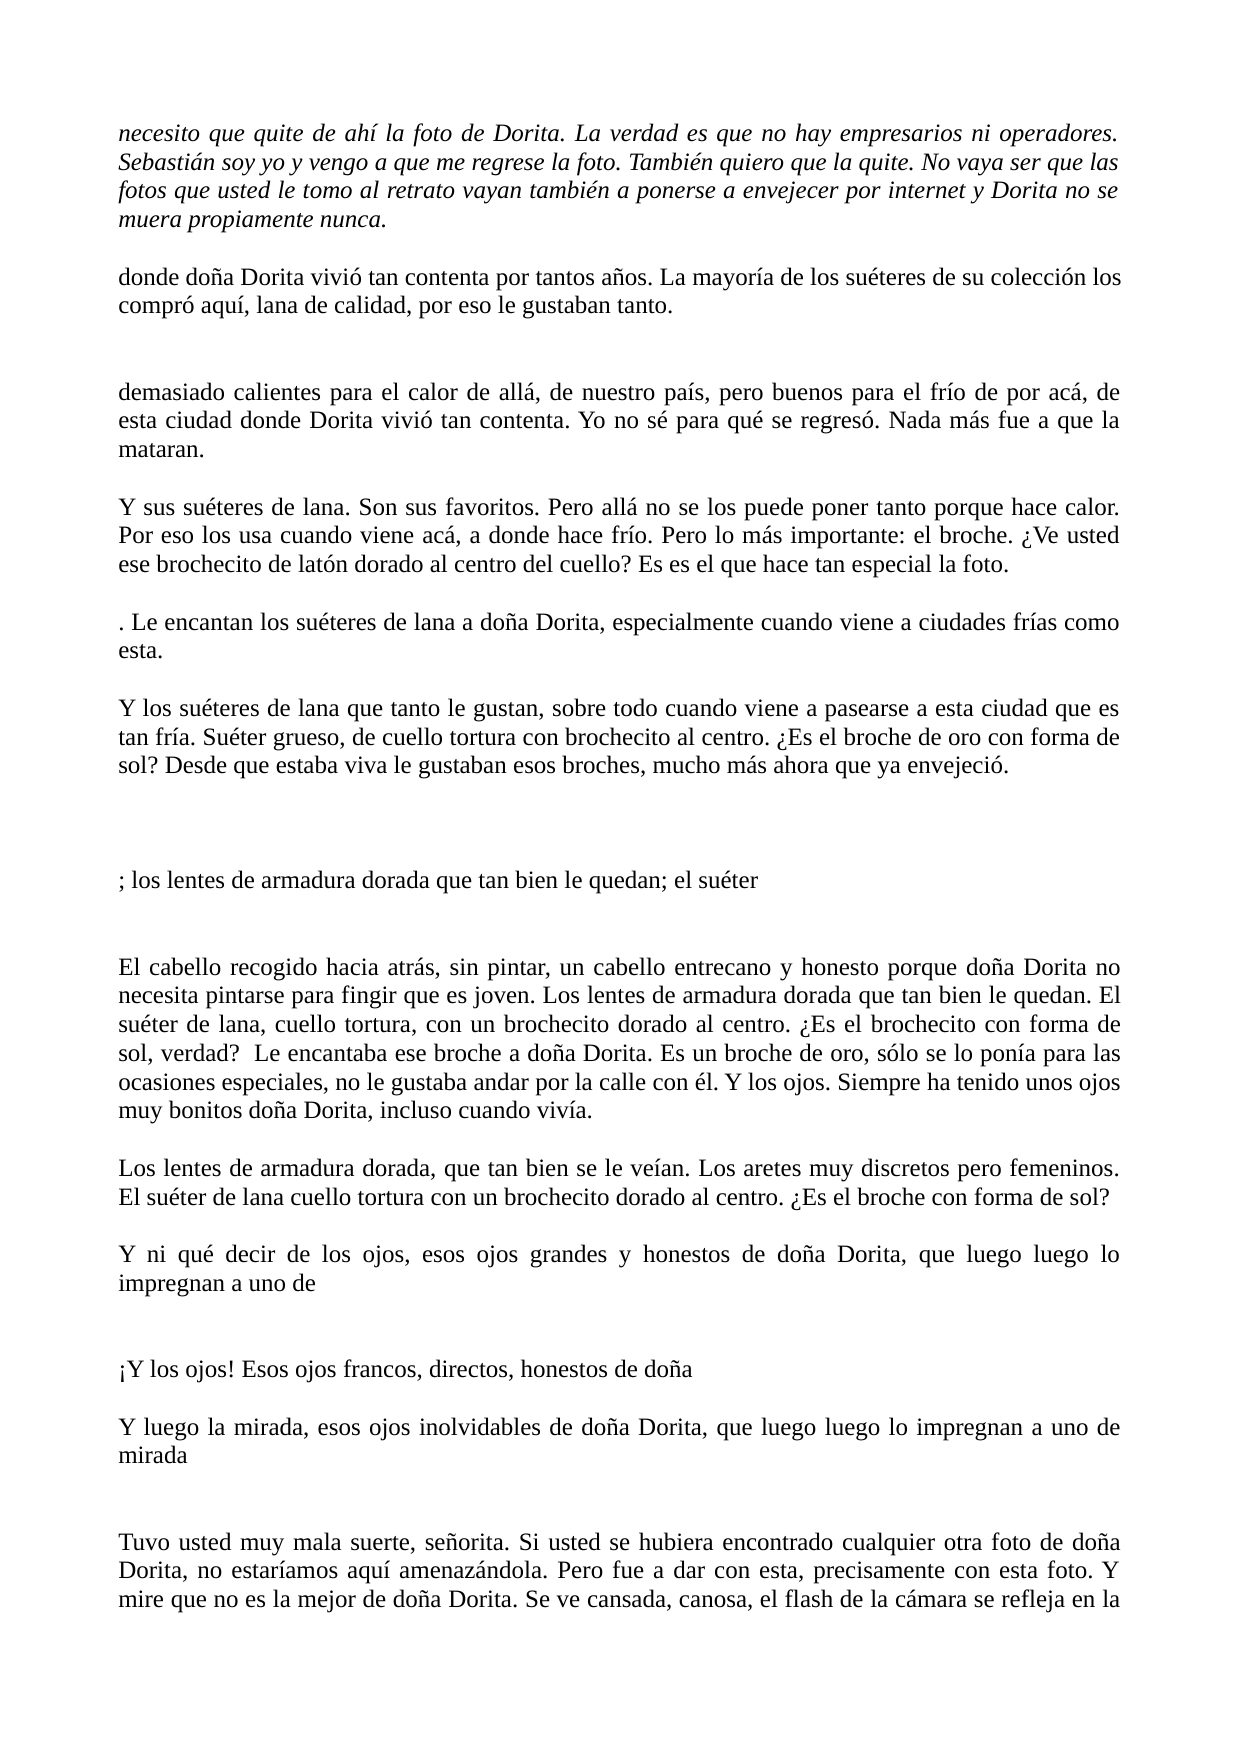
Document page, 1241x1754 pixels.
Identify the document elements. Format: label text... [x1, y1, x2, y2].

text Y sus suéteres de lana. Son sus favoritos. Pero allá no se los puede poner tanto porque hace calor. Por eso los usa cuando viene acá, a donde hace frío. Pero lo más importante: el broche. ¿Ve usted ese brochecito de latón dorado al centro del cuello? Es es el que hace tan especial la foto. [118, 492, 1122, 578]
text Los lentes de armadura dorada, que tan bien se le veían. Los aretes muy discretos pero femeninos. El suéter de lana cuello tortura con un brochecito dorado al centro. ¿Es el broche con forma de sol? [118, 1153, 1122, 1211]
text demasiado calientes para el calor de allá, de nuestro país, pero buenos para el frío de por acá, de esta ciudad donde Dorita vivió tan contenta. Yo no sé para qué se regresó. Nada más fue a que la mataran. [118, 377, 1122, 463]
text Y luego la mirada, esos ojos inolvidables de doña Dorita, que luego luego lo impregnan a uno de mirada [118, 1412, 1122, 1469]
text El cabello recogido hacia atrás, sin pintar, un cabello entrecano y honesto porque doña Dorita no necesita pintarse para fingir que es joven. Los lentes de armadura dorada que tan bien le quedan. El suéter de lana, cuello tortura, con un brochecito dorado al centro. ¿Es el brochecito con forma de sol, verdad? Le encantaba ese broche a doña Dorita. Es un broche de oro, sólo se lo ponía para las ocasiones especiales, no le gustaba andar por la calle con él. Y los ojos. Siempre ha tenido unos ojos muy bonitos doña Dorita, incluso cuando vivía. [118, 952, 1122, 1124]
text . Le encantan los suéteres de lana a doña Dorita, especialmente cuando viene a ciudades frías como esta. [118, 607, 1122, 664]
text ¡Y los ojos! Esos ojos francos, directos, honestos de doña [118, 1354, 1122, 1383]
text donde doña Dorita vivió tan contenta por tantos años. La mayoría de los suéteres de su colección los compró aquí, lana de calidad, por eso le gustaban tanto. [118, 262, 1122, 319]
text necesito que quite de ahí la foto de Dorita. La verdad es que no hay empresarios ni operadores. Sebastián soy yo y vengo a que me regrese la foto. También quiero que la quite. No vaya ser que las fotos que usted le tomo al retrato vayan también a ponerse a envejecer por internet y Dorita no se muera propiamente nunca. [118, 118, 1122, 233]
text Y ni qué decir de los ojos, esos ojos grandes y honestos de doña Dorita, que luego luego lo impregnan a uno de [118, 1239, 1122, 1297]
text Tuvo usted muy mala suerte, señorita. Si usted se hubiera encontrado cualquier otra foto de doña Dorita, no estaríamos aquí amenazándola. Pero fue a dar con esta, precisamente con esta foto. Y mire que no es la mejor de doña Dorita. Se ve cansada, canosa, el flash de la cámara se refleja en la [118, 1527, 1122, 1613]
text Y los suéteres de lana que tanto le gustan, sobre todo cuando viene a pasearse a esta ciudad que es tan fría. Suéter grueso, de cuello tortura con brochecito al centro. ¿Es el broche de oro con forma de sol? Desde que estaba viva le gustaban esos broches, mucho más ahora que ya envejeció. [118, 693, 1122, 779]
text ; los lentes de armadura dorada que tan bien le quedan; el suéter [118, 866, 1122, 894]
